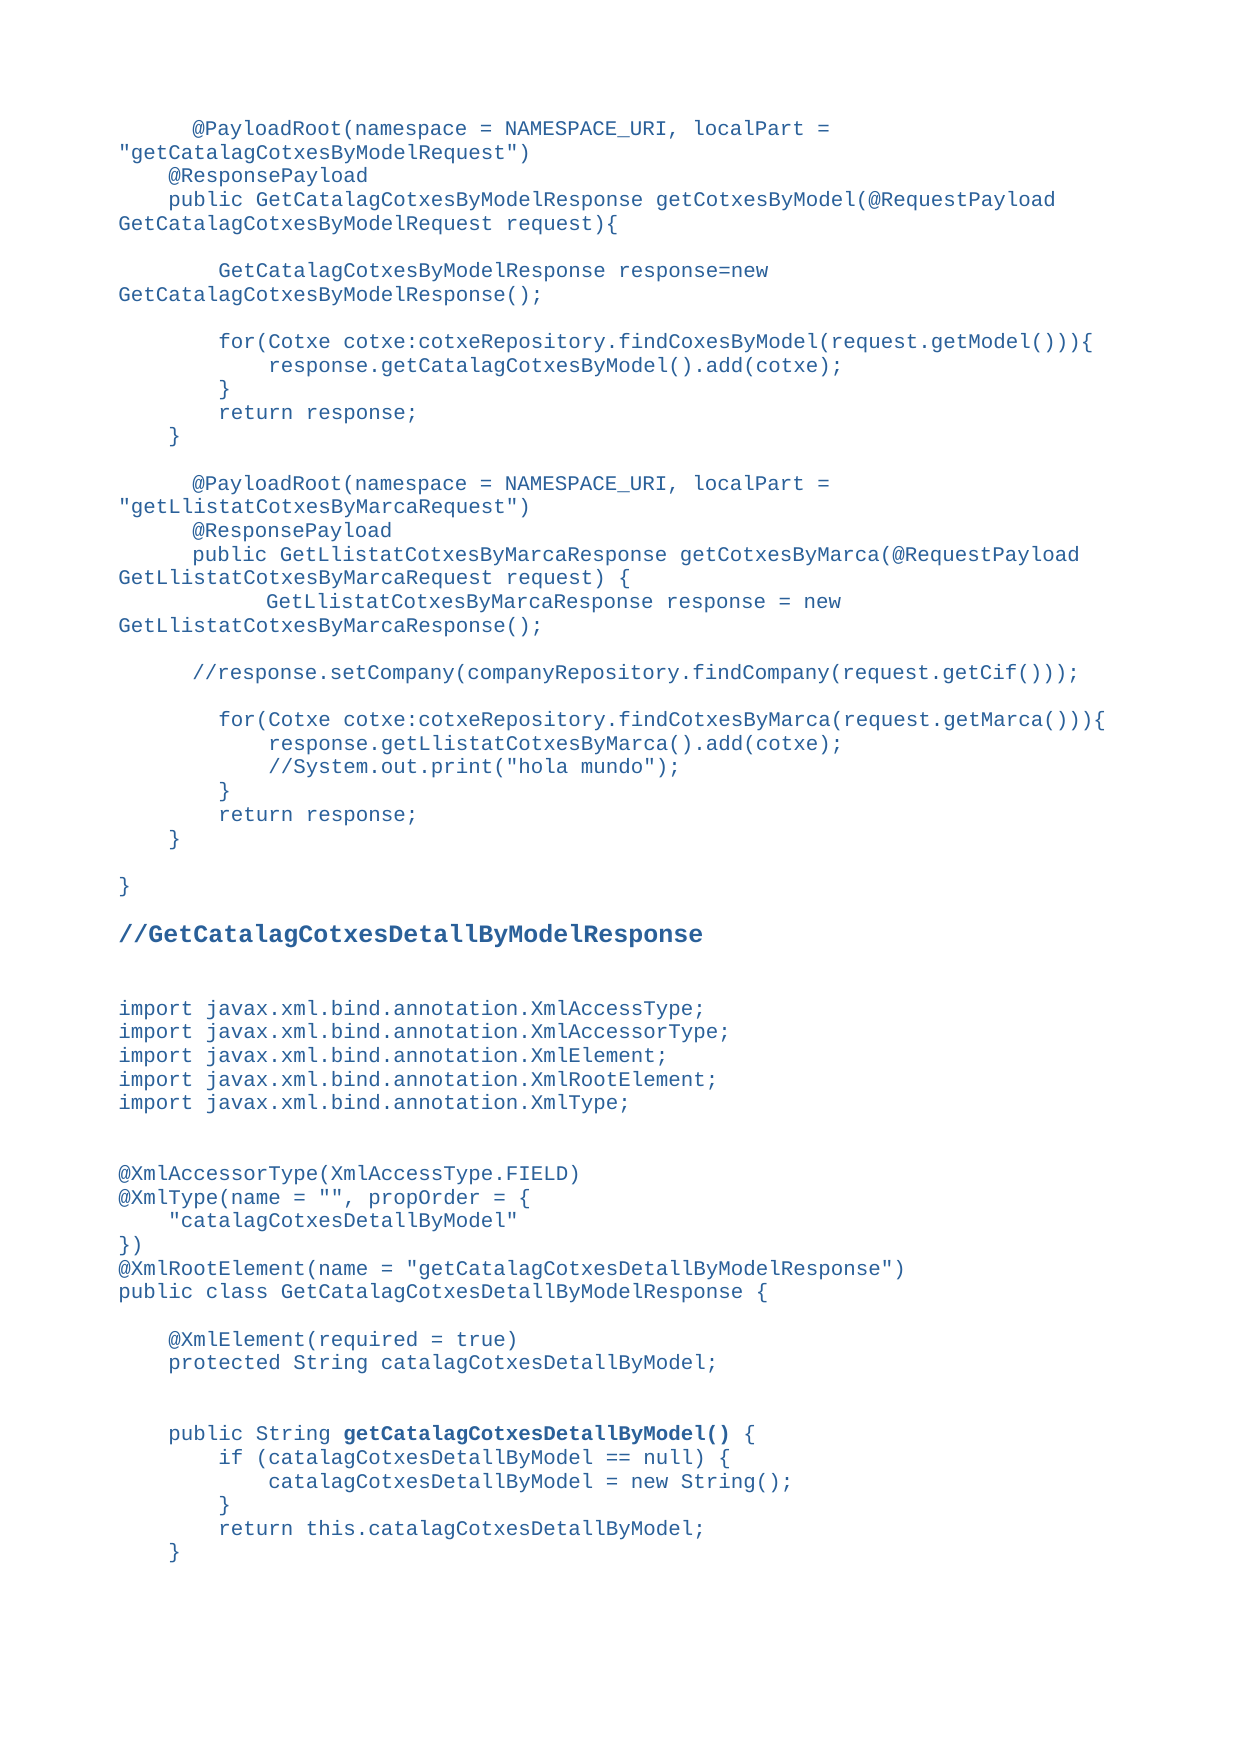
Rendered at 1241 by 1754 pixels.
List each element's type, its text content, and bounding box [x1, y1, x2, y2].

text //response.setCompany(companyRepository.findCompany(request.getCif())); [118, 638, 1122, 686]
text public GetCatalagCotxesByModelResponse getCotxesByModel(@RequestPayload GetCatalagCotxesByModelRequest request){ [118, 189, 1122, 236]
text } [118, 1542, 1122, 1565]
text } [118, 1494, 1122, 1518]
text if (catalagCotxesDetallByModel == null) { [118, 1447, 1122, 1471]
text import javax.xml.bind.annotation.XmlAccessType; [118, 998, 1122, 1021]
text } [118, 875, 1122, 898]
text @ResponsePayload [118, 165, 1122, 189]
text @XmlRootElement(name = "getCatalagCotxesDetallByModelResponse") [118, 1258, 1122, 1281]
text return response; [118, 804, 1122, 827]
text "catalagCotxesDetallByModel" [118, 1211, 1122, 1234]
text for(Cotxe cotxe:cotxeRepository.findCoxesByModel(request.getModel())){ [118, 331, 1122, 354]
text @ResponsePayload [118, 520, 1122, 544]
text import javax.xml.bind.annotation.XmlType; [118, 1092, 1122, 1116]
text public String getCatalagCotxesDetallByModel() { [118, 1423, 1122, 1447]
text import javax.xml.bind.annotation.XmlElement; [118, 1045, 1122, 1069]
text @XmlAccessorType(XmlAccessType.FIELD) [118, 1163, 1122, 1187]
text response.getCatalagCotxesByModel().add(cotxe); [118, 354, 1122, 378]
text @PayloadRoot(namespace = NAMESPACE_URI, localPart = "getLlistatCotxesByMarcaRequest") [118, 473, 1122, 520]
text //GetCatalagCotxesDetallByModelResponse [118, 922, 1122, 950]
text import javax.xml.bind.annotation.XmlAccessorType; [118, 1021, 1122, 1045]
text return response; [118, 402, 1122, 426]
text import javax.xml.bind.annotation.XmlRootElement; [118, 1069, 1122, 1092]
text for(Cotxe cotxe:cotxeRepository.findCotxesByMarca(request.getMarca())){ [118, 709, 1122, 733]
text protected String catalagCotxesDetallByModel; [118, 1352, 1122, 1376]
text }) [118, 1234, 1122, 1258]
text @XmlElement(required = true) [118, 1329, 1122, 1352]
text return this.catalagCotxesDetallByModel; [118, 1518, 1122, 1542]
text public GetLlistatCotxesByMarcaResponse getCotxesByMarca(@RequestPayload GetLlistatCotxesByMarcaRequest request) { [118, 544, 1122, 591]
text public class GetCatalagCotxesDetallByModelResponse { [118, 1281, 1122, 1305]
text @XmlType(name = "", propOrder = { [118, 1187, 1122, 1211]
text response.getLlistatCotxesByMarca().add(cotxe); [118, 733, 1122, 757]
text } [118, 780, 1122, 804]
text GetCatalagCotxesByModelResponse response=new GetCatalagCotxesByModelResponse(); [118, 260, 1122, 307]
text } [118, 426, 1122, 449]
text } [118, 378, 1122, 402]
text @PayloadRoot(namespace = NAMESPACE_URI, localPart = "getCatalagCotxesByModelRequest") [118, 118, 1122, 165]
text } [118, 827, 1122, 851]
text //System.out.print("hola mundo"); [118, 757, 1122, 780]
text catalagCotxesDetallByModel = new String(); [118, 1471, 1122, 1494]
text GetLlistatCotxesByMarcaResponse response = new GetLlistatCotxesByMarcaResponse(); [118, 591, 1122, 638]
